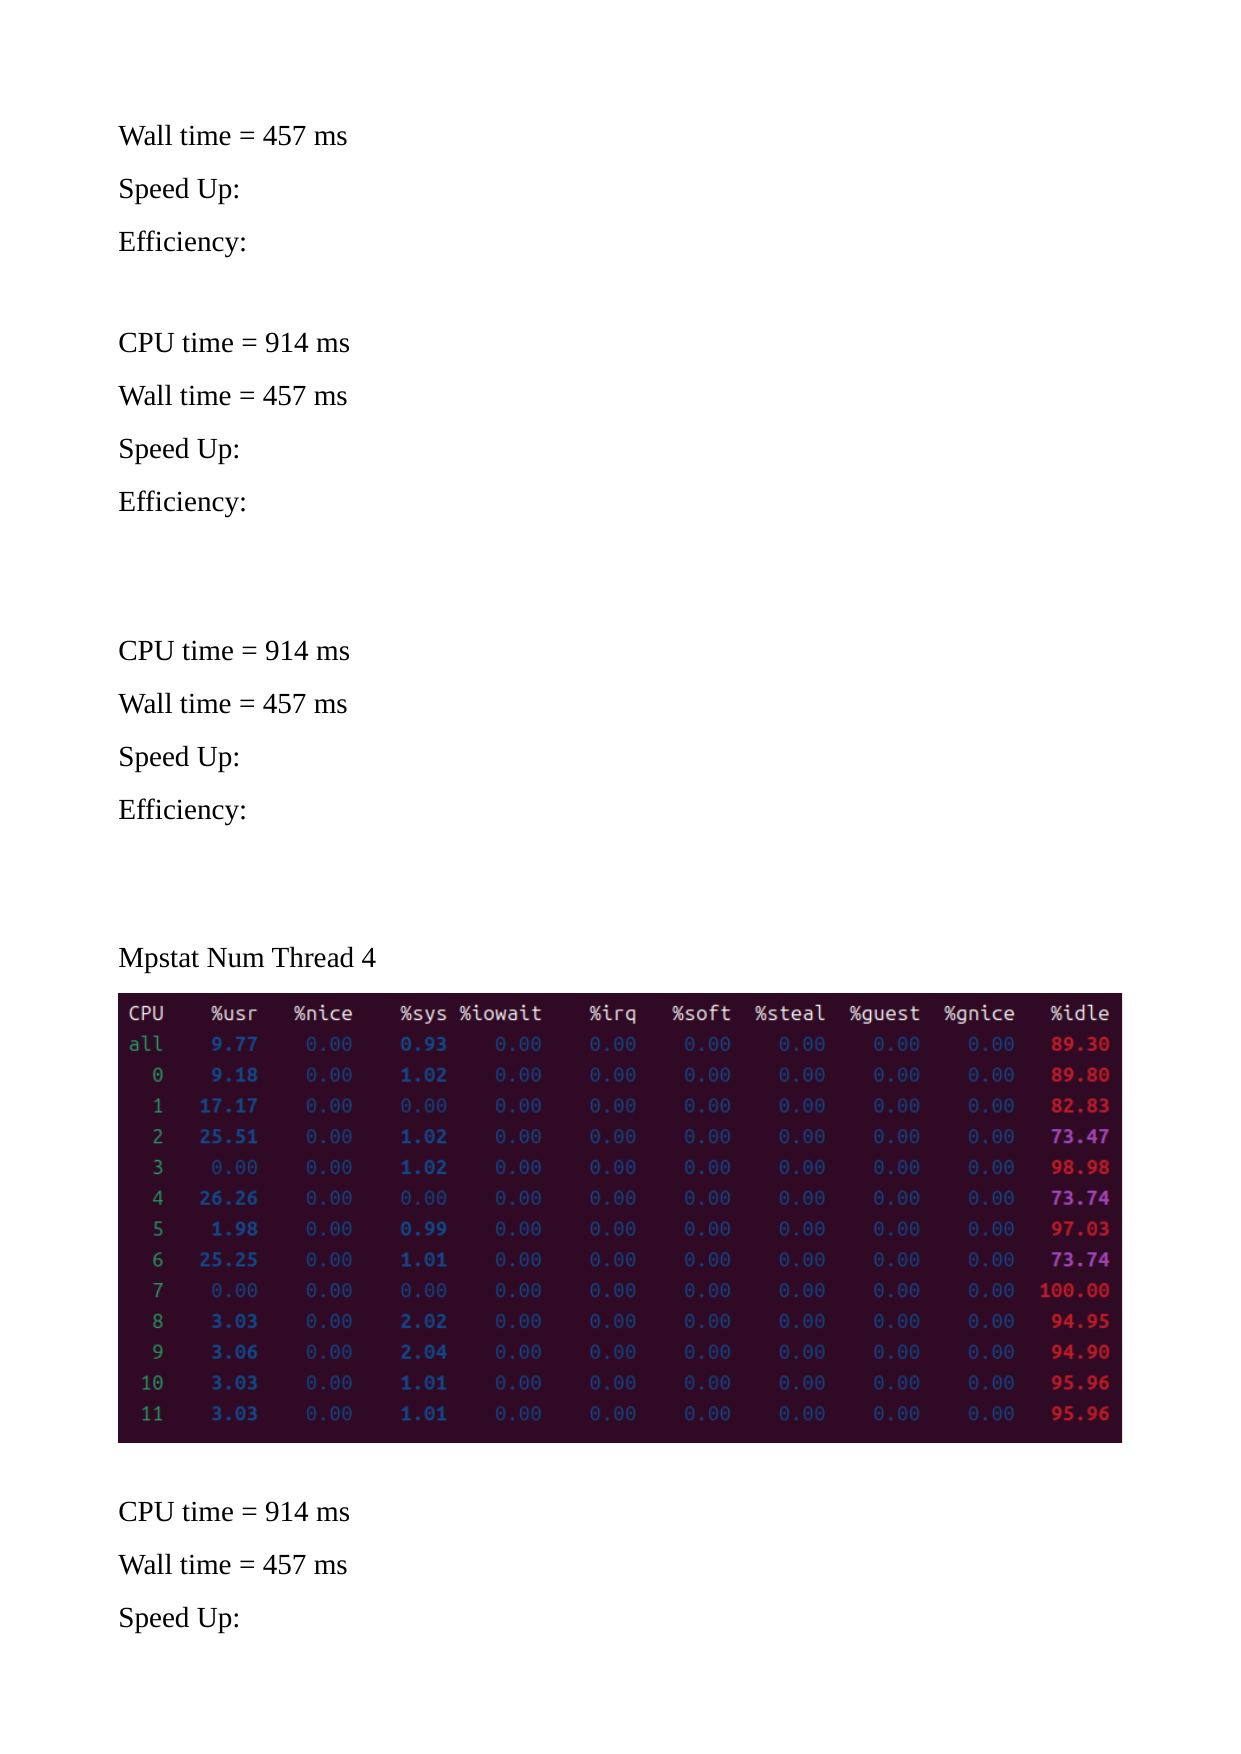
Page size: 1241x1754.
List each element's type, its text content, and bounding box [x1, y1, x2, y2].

text Mpstat Num Thread 4 [118, 941, 1122, 974]
text Wall time = 457 ms [118, 378, 1122, 412]
text Efficiency: [118, 484, 1122, 518]
text Speed Up: [118, 739, 1122, 773]
picture [118, 993, 1123, 1443]
text Wall time = 457 ms [118, 1547, 1122, 1581]
text Speed Up: [118, 431, 1122, 465]
text CPU time = 914 ms [118, 1494, 1122, 1528]
text Efficiency: [118, 224, 1122, 258]
text Wall time = 457 ms [118, 118, 1122, 152]
text Efficiency: [118, 792, 1122, 826]
text Wall time = 457 ms [118, 686, 1122, 719]
text Speed Up: [118, 1601, 1122, 1634]
text CPU time = 914 ms [118, 633, 1122, 666]
text Speed Up: [118, 171, 1122, 205]
text CPU time = 914 ms [118, 325, 1122, 359]
